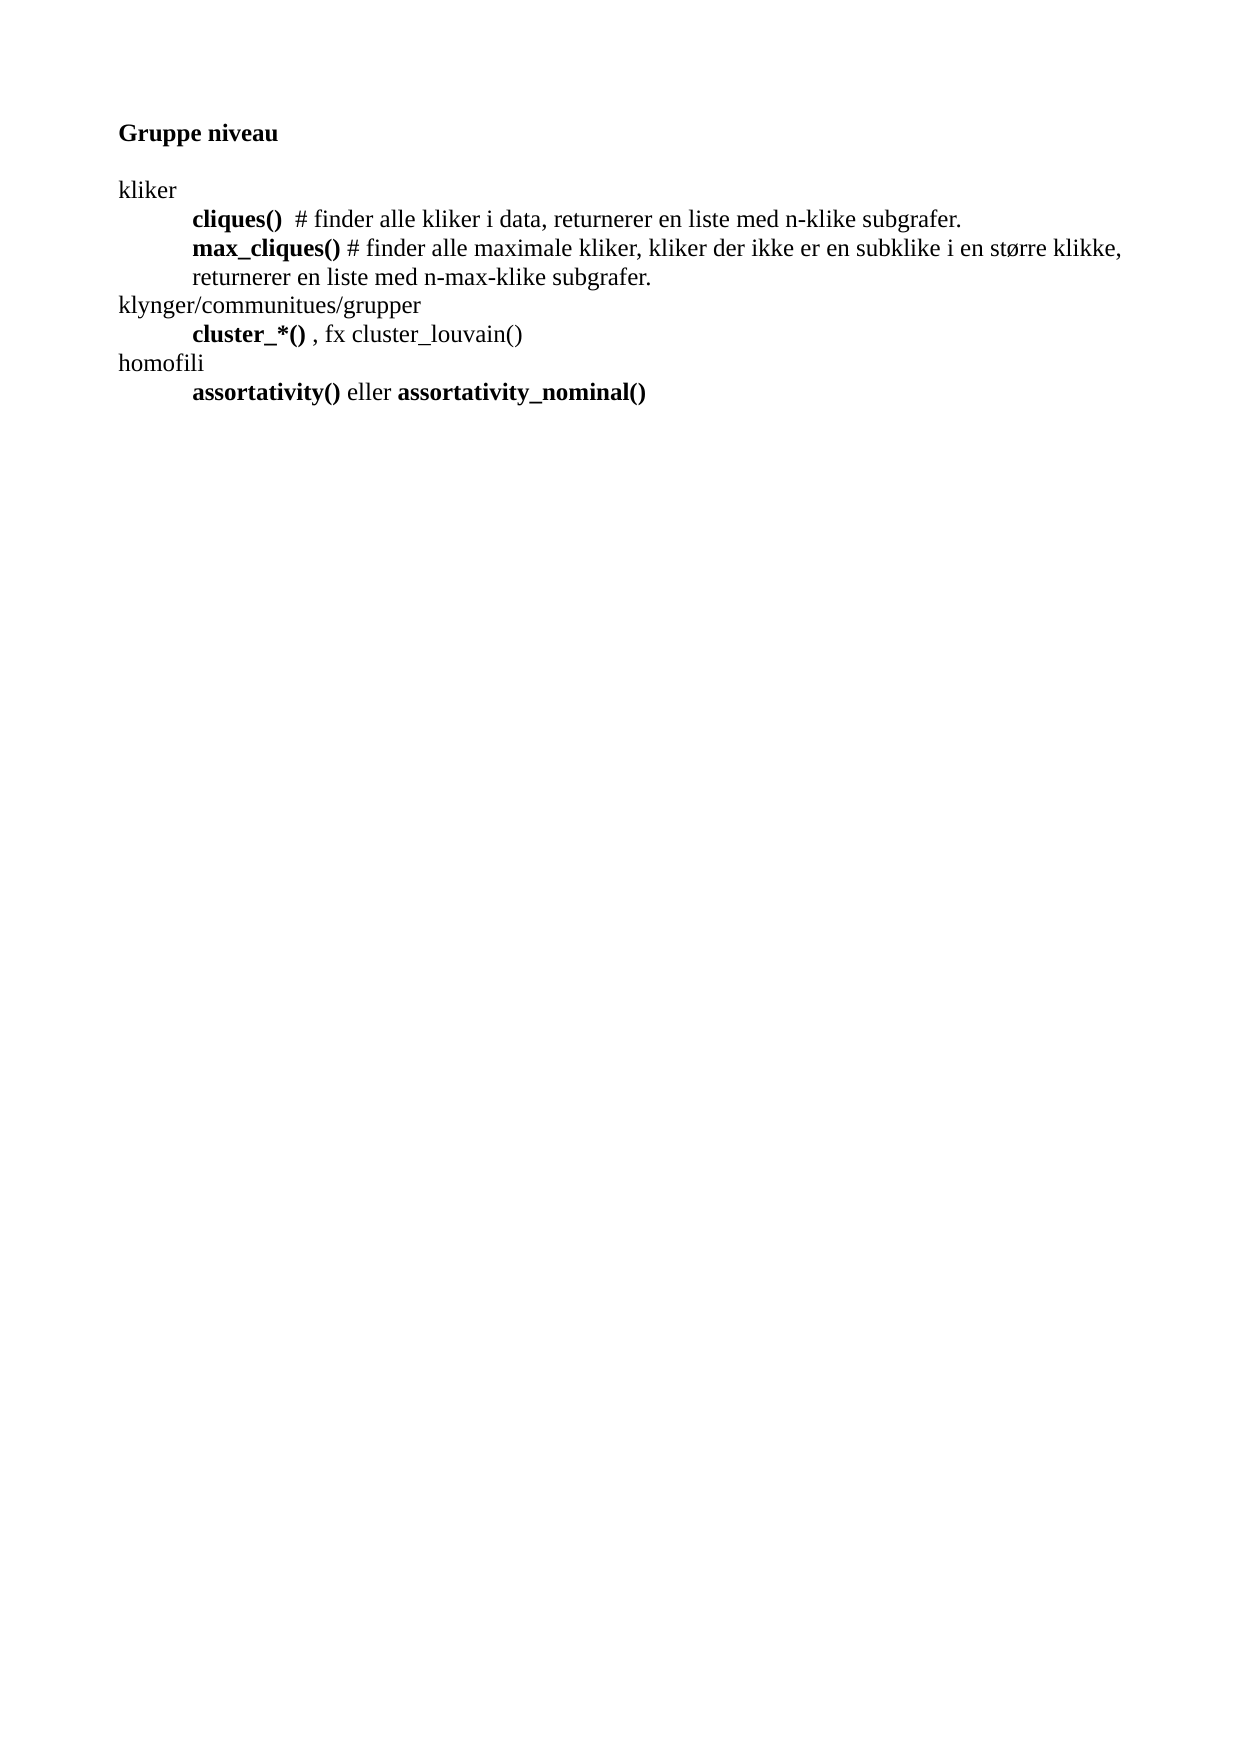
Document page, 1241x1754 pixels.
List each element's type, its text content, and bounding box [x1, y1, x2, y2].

text cluster_*() , fx cluster_louvain() [118, 319, 1122, 348]
text klynger/communitues/grupper [118, 291, 1122, 319]
text max_cliques() # finder alle maximale kliker, kliker der ikke er en subklike i en større klikke, returnerer en liste med n-max-klike subgrafer. [118, 233, 1122, 291]
text assortativity() eller assortativity_nominal() [118, 377, 1122, 406]
text kliker [118, 176, 1122, 204]
text Gruppe niveau [118, 118, 1122, 147]
text cliques() # finder alle kliker i data, returnerer en liste med n-klike subgrafer. [118, 204, 1122, 233]
text homofili [118, 348, 1122, 377]
